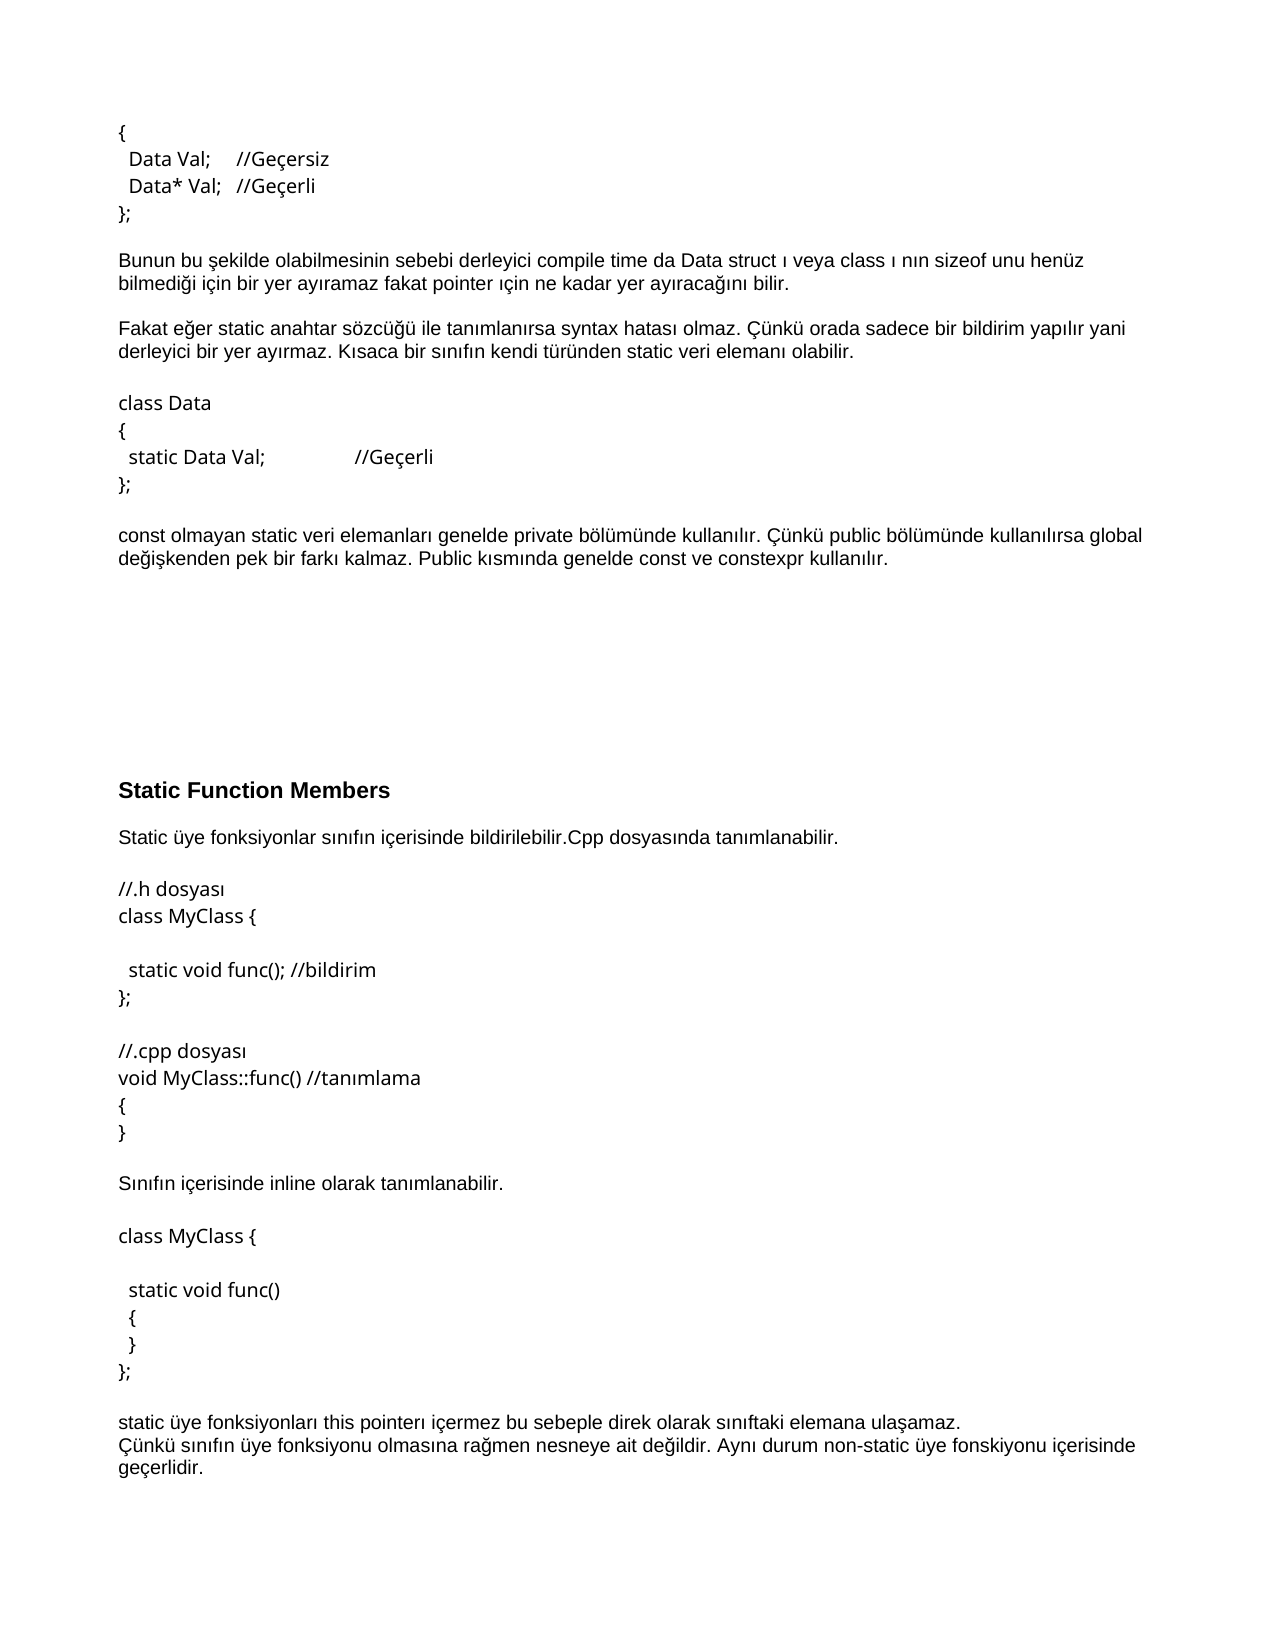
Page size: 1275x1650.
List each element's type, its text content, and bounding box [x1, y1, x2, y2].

text static void func(); //bildirim [118, 956, 1157, 983]
text Sınıfın içerisinde inline olarak tanımlanabilir. [118, 1172, 1157, 1195]
text } [118, 1330, 1157, 1357]
text Static Function Members [118, 777, 1157, 803]
text }; [118, 983, 1157, 1010]
text Static üye fonksiyonlar sınıfın içerisinde bildirilebilir.Cpp dosyasında tanımlanabilir. [118, 826, 1157, 848]
text static üye fonksiyonları this pointerı içermez bu sebeple direk olarak sınıftaki elemana ulaşamaz. [118, 1411, 1157, 1433]
text class Data [118, 389, 1157, 416]
text static Data Val; //Geçerli [118, 443, 1157, 470]
text Fakat eğer static anahtar sözcüğü ile tanımlanırsa syntax hatası olmaz. Çünkü orada sadece bir bildirim yapılır yani derleyici bir yer ayırmaz. Kısaca bir sınıfın kendi türünden static veri elemanı olabilir. [118, 317, 1157, 362]
text class MyClass { [118, 902, 1157, 929]
text { [118, 1303, 1157, 1330]
text { [118, 118, 1157, 145]
text class MyClass { [118, 1222, 1157, 1249]
text }; [118, 1357, 1157, 1384]
text } [118, 1118, 1157, 1145]
text static void func() [118, 1276, 1157, 1303]
text Çünkü sınıfın üye fonksiyonu olmasına rağmen nesneye ait değildir. Aynı durum non-static üye fonskiyonu içerisinde geçerlidir. [118, 1433, 1157, 1479]
text Bunun bu şekilde olabilmesinin sebebi derleyici compile time da Data struct ı veya class ı nın sizeof unu henüz bilmediği için bir yer ayıramaz fakat pointer ıçin ne kadar yer ayıracağını bilir. [118, 249, 1157, 294]
text }; [118, 470, 1157, 497]
text const olmayan static veri elemanları genelde private bölümünde kullanılır. Çünkü public bölümünde kullanılırsa global değişkenden pek bir farkı kalmaz. Public kısmında genelde const ve constexpr kullanılır. [118, 524, 1157, 569]
text Data* Val; //Geçerli [118, 172, 1157, 199]
text Data Val; //Geçersiz [118, 145, 1157, 172]
text void MyClass::func() //tanımlama [118, 1064, 1157, 1091]
text //.h dosyası [118, 876, 1157, 902]
text //.cpp dosyası [118, 1037, 1157, 1064]
text { [118, 1091, 1157, 1118]
text }; [118, 199, 1157, 226]
text { [118, 416, 1157, 443]
